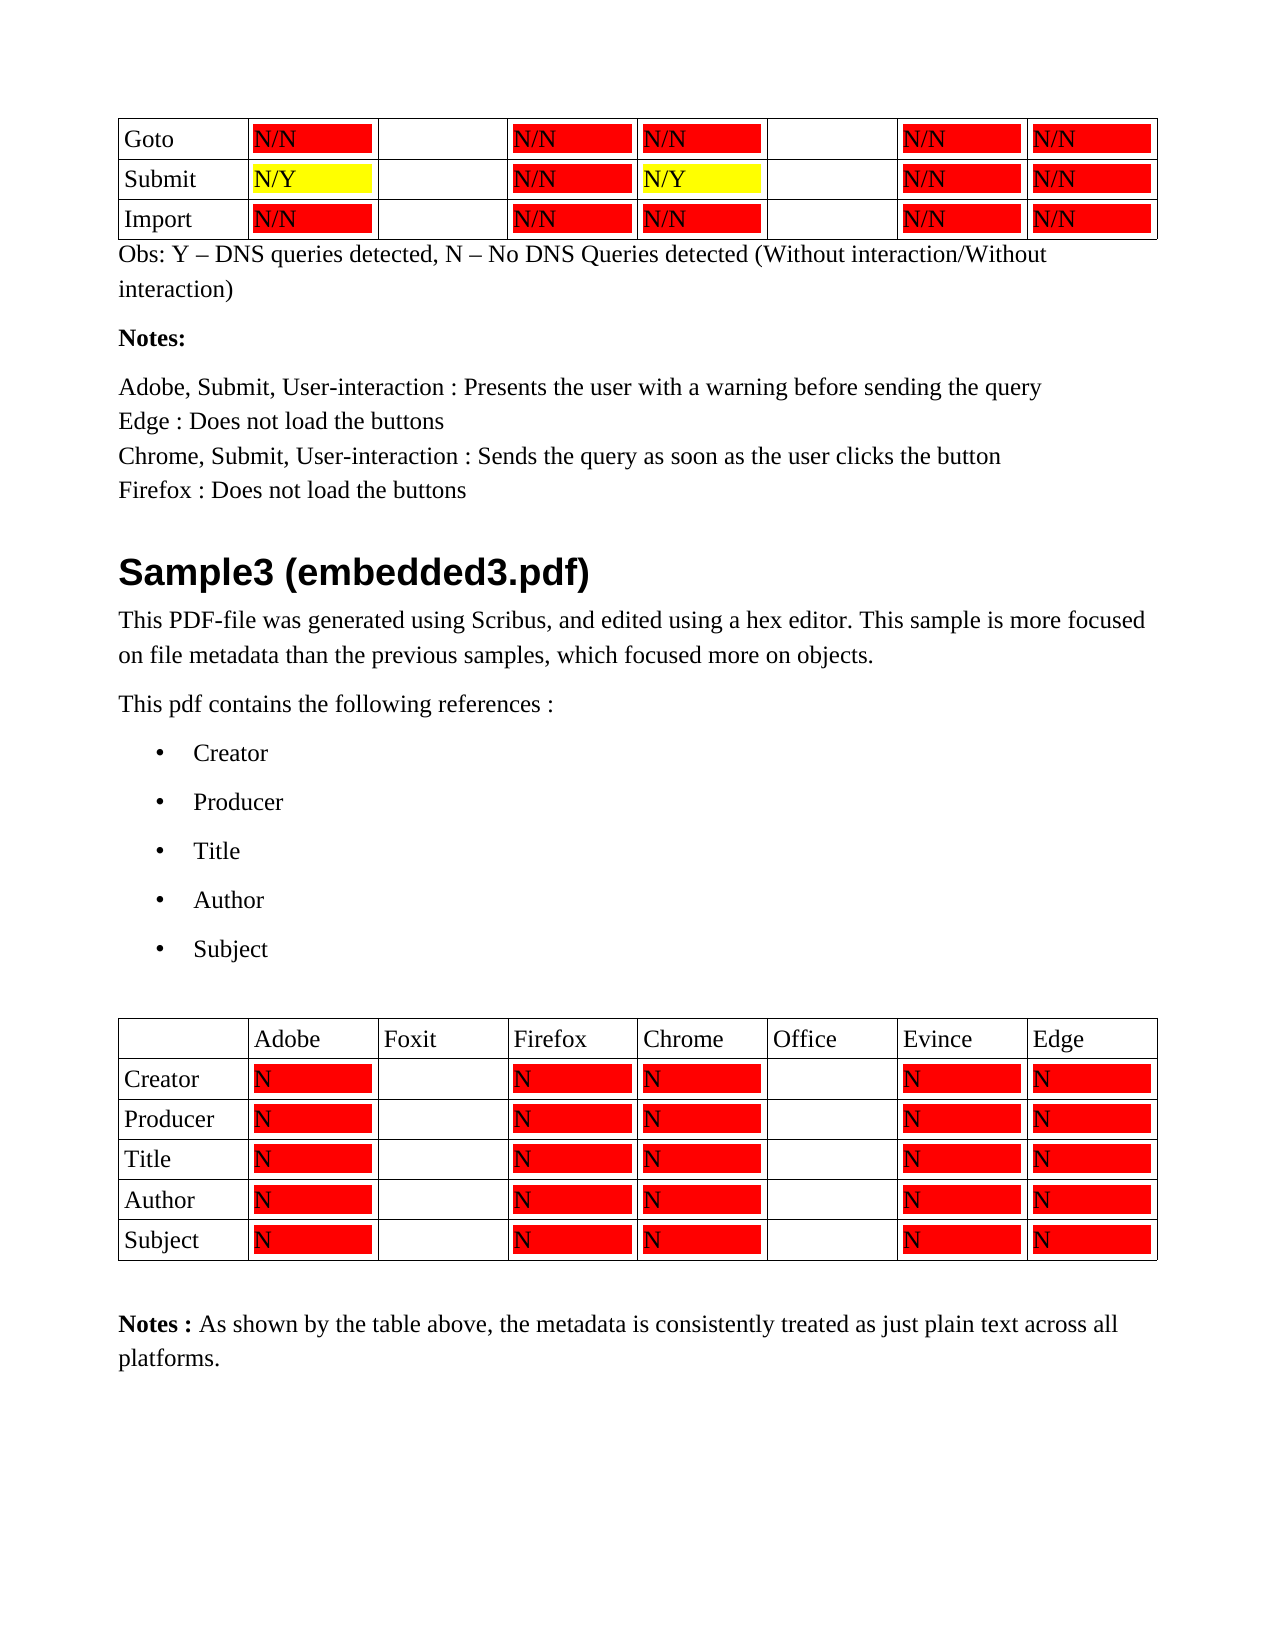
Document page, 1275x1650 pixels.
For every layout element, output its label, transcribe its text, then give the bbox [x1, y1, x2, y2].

table_cell Creator [119, 1059, 248, 1098]
table_cell Author [119, 1180, 248, 1219]
table_cell Goto [119, 119, 248, 158]
table_cell [768, 1180, 897, 1219]
table_cell [379, 1100, 508, 1139]
table_cell N/N [508, 200, 637, 239]
table_cell [768, 160, 897, 199]
table_cell N [249, 1140, 378, 1179]
list Author [156, 885, 1157, 914]
table_cell [768, 1220, 897, 1260]
table_cell N [898, 1059, 1027, 1098]
list Subject [156, 934, 1157, 997]
table_cell N [638, 1059, 767, 1098]
table_cell N/N [508, 160, 637, 199]
table_header Foxit [379, 1019, 508, 1058]
table_header [119, 1019, 248, 1058]
table_cell [379, 200, 507, 239]
text Obs: Y – DNS queries detected, N – No DNS Queries detected (Without interaction/Without interaction) [118, 240, 1157, 302]
table_cell N [509, 1140, 637, 1179]
table_cell N/N [1028, 119, 1157, 158]
table_cell N [249, 1100, 378, 1139]
table_cell [768, 119, 897, 158]
table_cell N [249, 1220, 378, 1260]
table_header Office [768, 1019, 897, 1058]
table_cell N [509, 1100, 637, 1139]
text Notes: [118, 323, 1157, 351]
list Creator [156, 738, 1157, 767]
table_cell N [1028, 1059, 1157, 1098]
table_header Adobe [249, 1019, 378, 1058]
table_cell N/Y [638, 160, 767, 199]
table_cell [768, 200, 897, 239]
table_cell N/N [508, 119, 637, 158]
table_cell N [638, 1180, 767, 1219]
table_cell N/N [249, 200, 378, 239]
text Adobe, Submit, User-interaction : Presents the user with a warning before sending the query Edge : Does not load the buttons Chrome, Submit, User-interaction : Sends the query as soon as the user clicks the button Firefox : Does not load the buttons [118, 372, 1157, 504]
table_cell N [898, 1220, 1027, 1260]
table_cell [768, 1059, 897, 1098]
table_cell [379, 119, 507, 158]
table_cell Submit [119, 160, 248, 199]
table_cell [379, 1180, 508, 1219]
table_cell N/N [638, 200, 767, 239]
table_cell N [249, 1059, 378, 1098]
table_cell N [638, 1100, 767, 1139]
table_cell N/N [898, 160, 1027, 199]
text This pdf contains the following references : [118, 689, 1157, 718]
table_cell N [1028, 1180, 1157, 1219]
text This PDF-file was generated using Scribus, and edited using a hex editor. This sample is more focused on file metadata than the previous samples, which focused more on objects. [118, 605, 1157, 669]
table_cell N [1028, 1140, 1157, 1179]
table_cell [379, 160, 507, 199]
table_cell [768, 1100, 897, 1139]
table_cell N [898, 1180, 1027, 1219]
table_cell N [1028, 1100, 1157, 1139]
table_cell N [638, 1140, 767, 1179]
table_cell [379, 1220, 508, 1260]
table_header Edge [1028, 1019, 1157, 1058]
table_header Firefox [509, 1019, 637, 1058]
table_cell N [509, 1180, 637, 1219]
table_cell N [898, 1140, 1027, 1179]
list Producer [156, 787, 1157, 816]
table_cell N/N [638, 119, 767, 158]
table_header Chrome [638, 1019, 767, 1058]
table_cell [379, 1140, 508, 1179]
table_cell [379, 1059, 508, 1098]
subtitle Sample3 (embedded3.pdf) [118, 549, 1157, 593]
table_cell Subject [119, 1220, 248, 1260]
table_cell N [509, 1059, 637, 1098]
table_cell [768, 1140, 897, 1179]
text Notes : As shown by the table above, the metadata is consistently treated as just plain text across all platforms. [118, 1309, 1157, 1372]
table_cell N/N [898, 200, 1027, 239]
table_header Evince [898, 1019, 1027, 1058]
table_cell N/N [1028, 200, 1157, 239]
table_cell Import [119, 200, 248, 239]
table_cell N [249, 1180, 378, 1219]
table_cell N/N [898, 119, 1027, 158]
table_cell N [638, 1220, 767, 1260]
list Title [156, 836, 1157, 865]
table_cell N [509, 1220, 637, 1260]
table_cell N/N [249, 119, 378, 158]
table_cell N [1028, 1220, 1157, 1260]
table_cell N/N [1028, 160, 1157, 199]
table_cell N/Y [249, 160, 378, 199]
table_cell Producer [119, 1100, 248, 1139]
table_cell N [898, 1100, 1027, 1139]
table_cell Title [119, 1140, 248, 1179]
